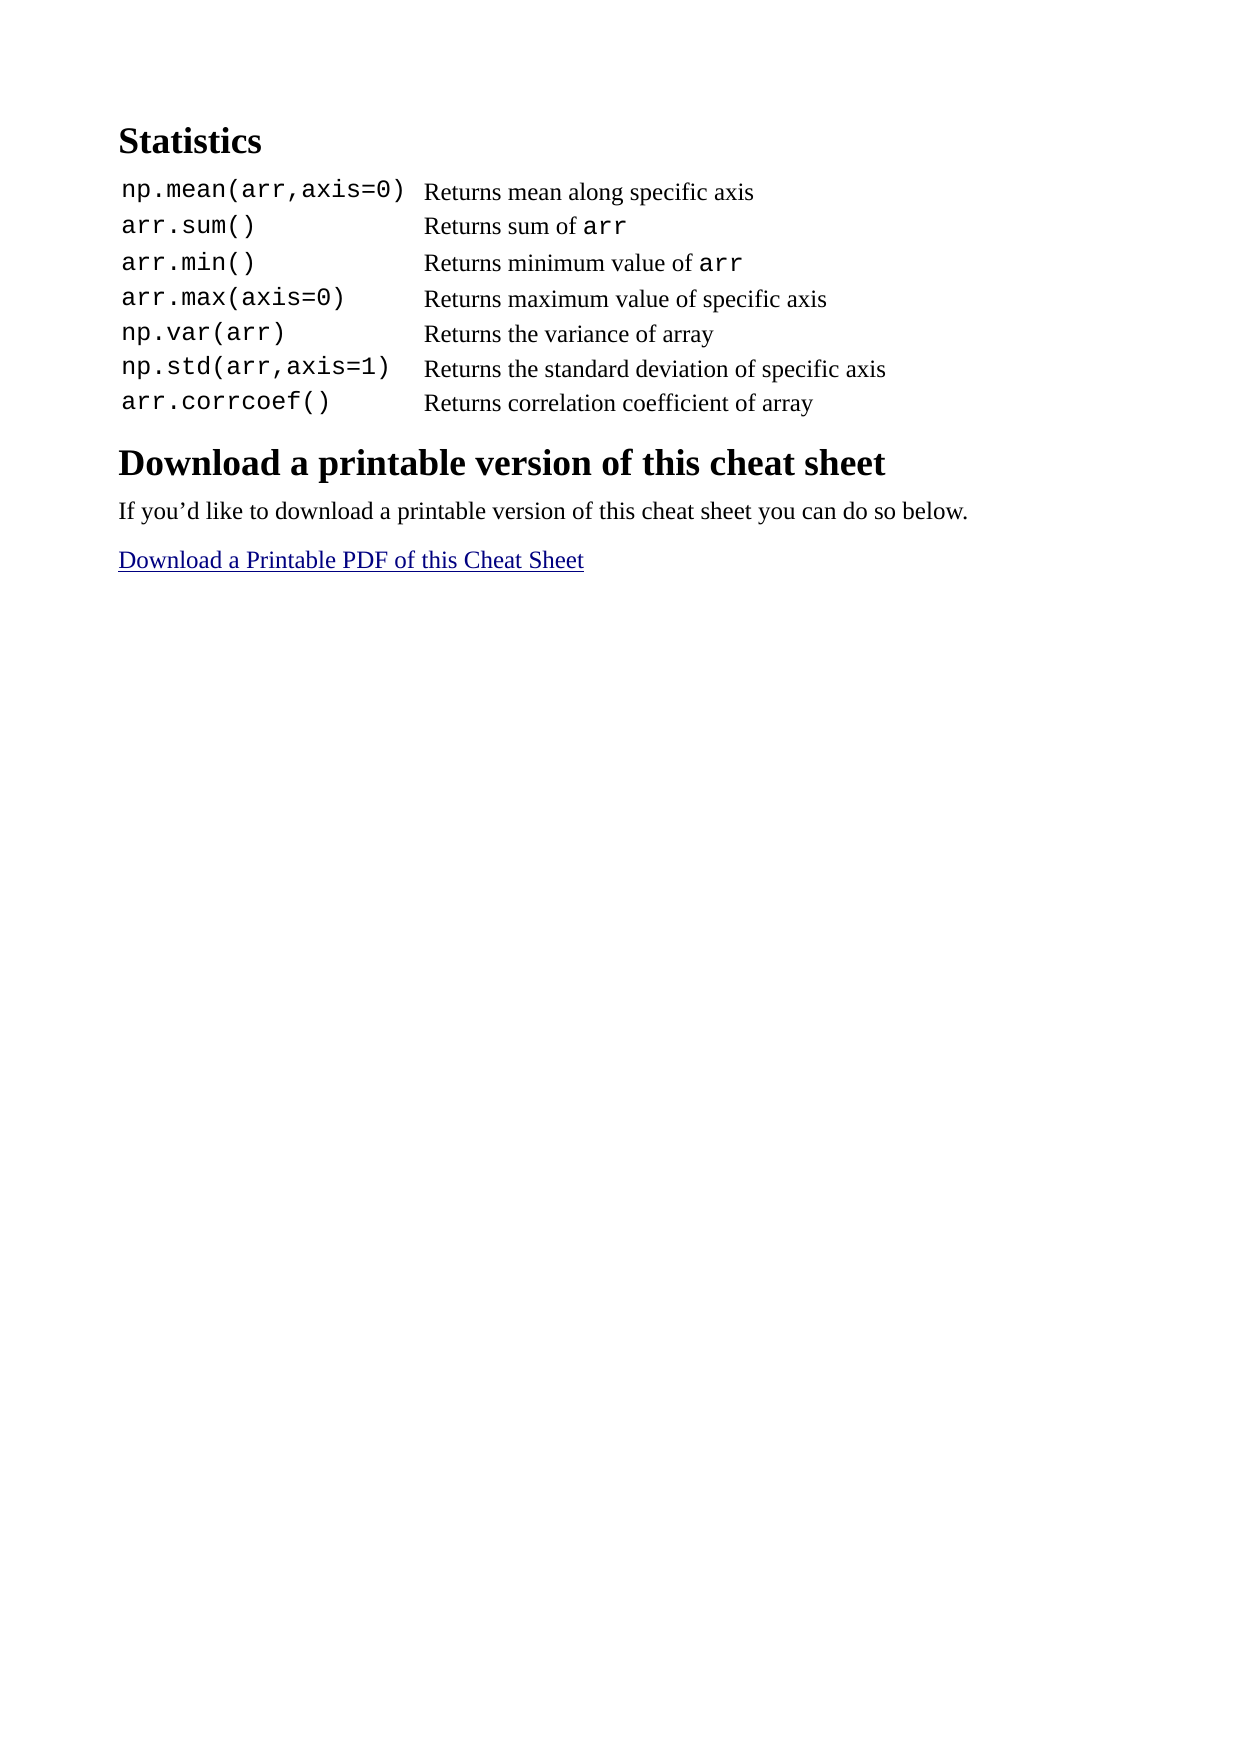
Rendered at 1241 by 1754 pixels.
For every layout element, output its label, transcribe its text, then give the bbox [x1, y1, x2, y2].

table_cell np.var(arr) [118, 316, 421, 351]
table_header Returns mean along specific axis [421, 174, 897, 208]
text If you’d like to download a printable version of this cheat sheet you can do so below. [118, 496, 1122, 525]
subtitle Download a printable version of this cheat sheet [118, 441, 1122, 484]
text Download a Printable PDF of this Cheat Sheet [118, 546, 1122, 574]
table_cell arr.min() [118, 245, 421, 282]
table_cell np.std(arr,axis=1) [118, 351, 421, 385]
table_cell Returns sum of arr [421, 208, 897, 245]
table_cell arr.sum() [118, 208, 421, 245]
table_cell arr.corrcoef() [118, 385, 421, 420]
table_cell Returns the variance of array [421, 316, 897, 351]
table_header np.mean(arr,axis=0) [118, 174, 421, 208]
table_cell Returns maximum value of specific axis [421, 282, 897, 316]
subtitle Statistics [118, 118, 1122, 161]
table_cell Returns minimum value of arr [421, 245, 897, 282]
table_cell Returns the standard deviation of specific axis [421, 351, 897, 385]
table_cell Returns correlation coefficient of array [421, 385, 897, 420]
table_cell arr.max(axis=0) [118, 282, 421, 316]
